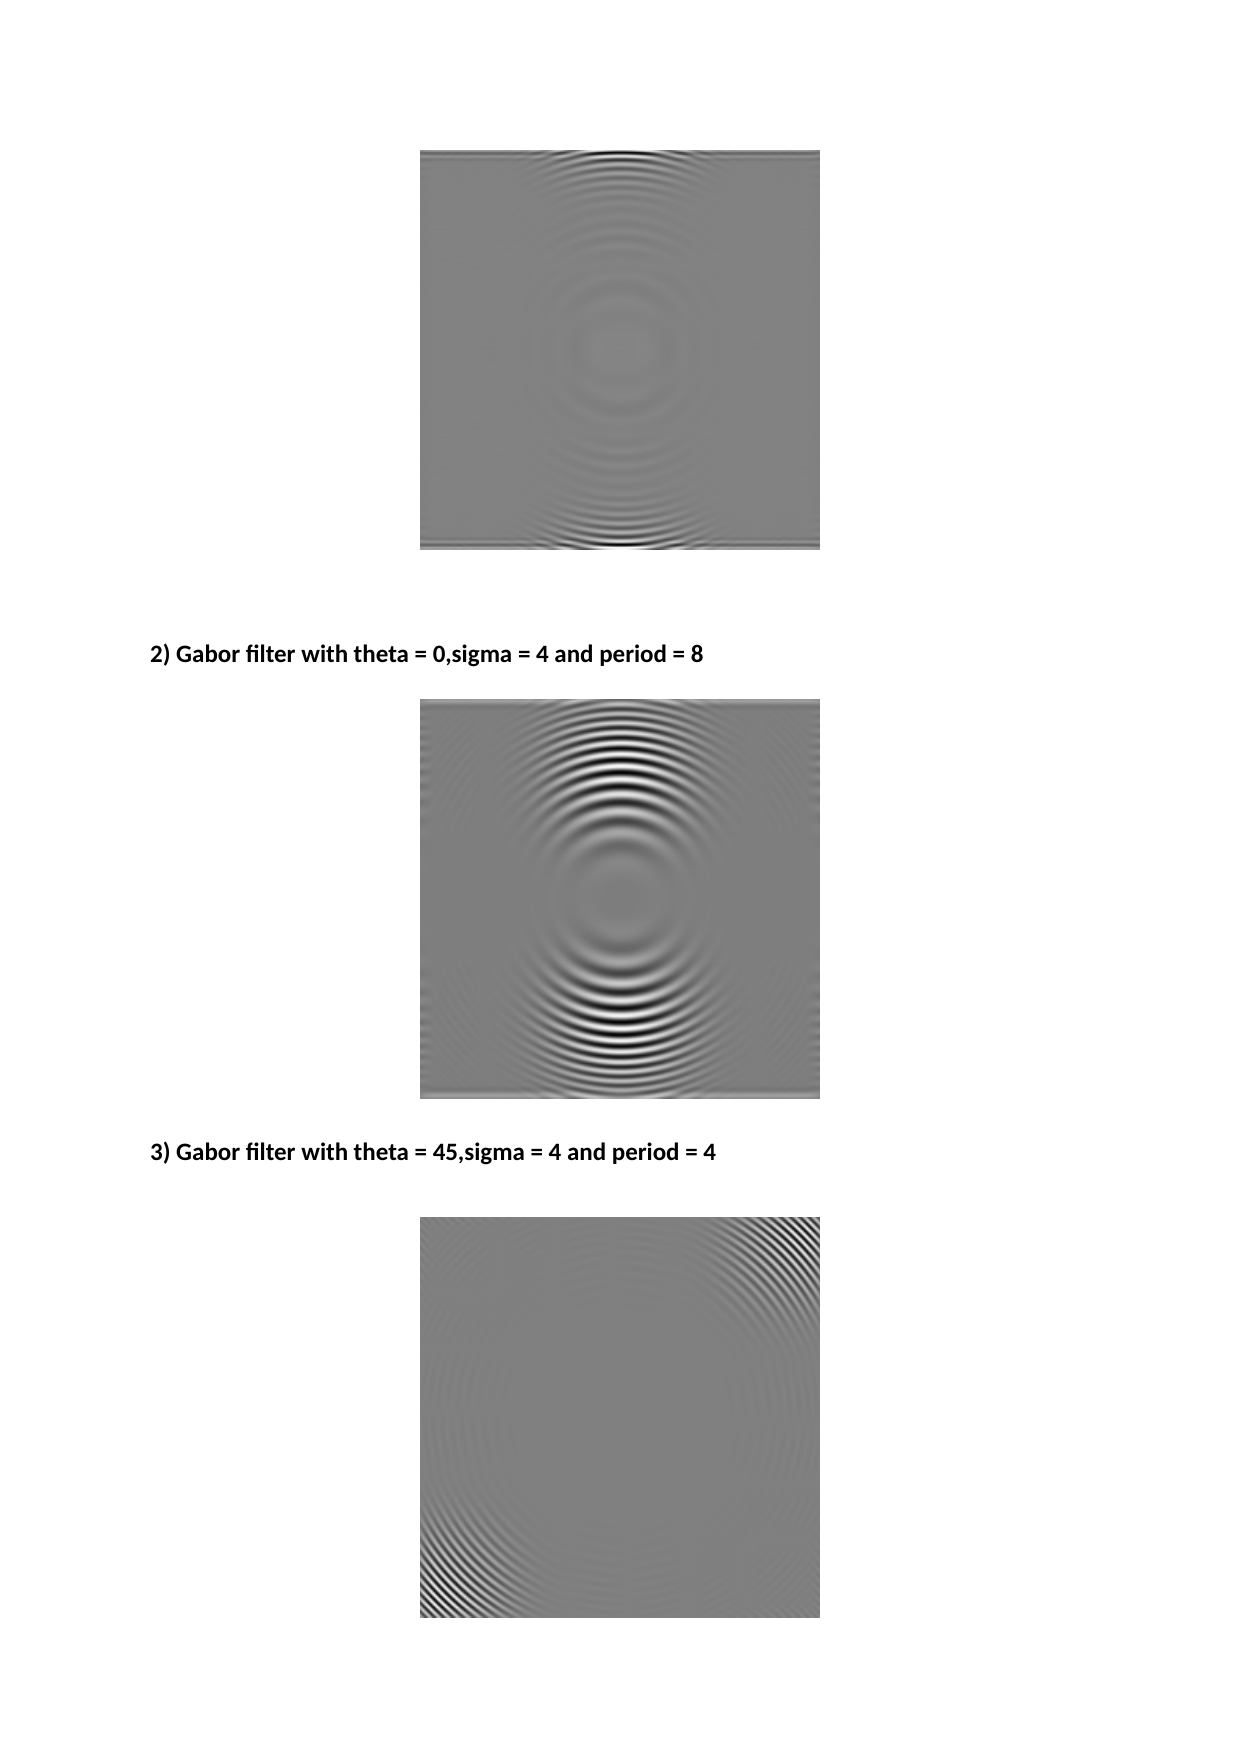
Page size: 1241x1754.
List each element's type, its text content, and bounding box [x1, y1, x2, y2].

text 2) Gabor filter with theta = 0,sigma = 4 and period = 8 [150, 638, 1090, 668]
picture [420, 699, 820, 1099]
picture [420, 1217, 820, 1618]
picture [420, 150, 820, 550]
text 3) Gabor filter with theta = 45,sigma = 4 and period = 4 [150, 1136, 1090, 1167]
